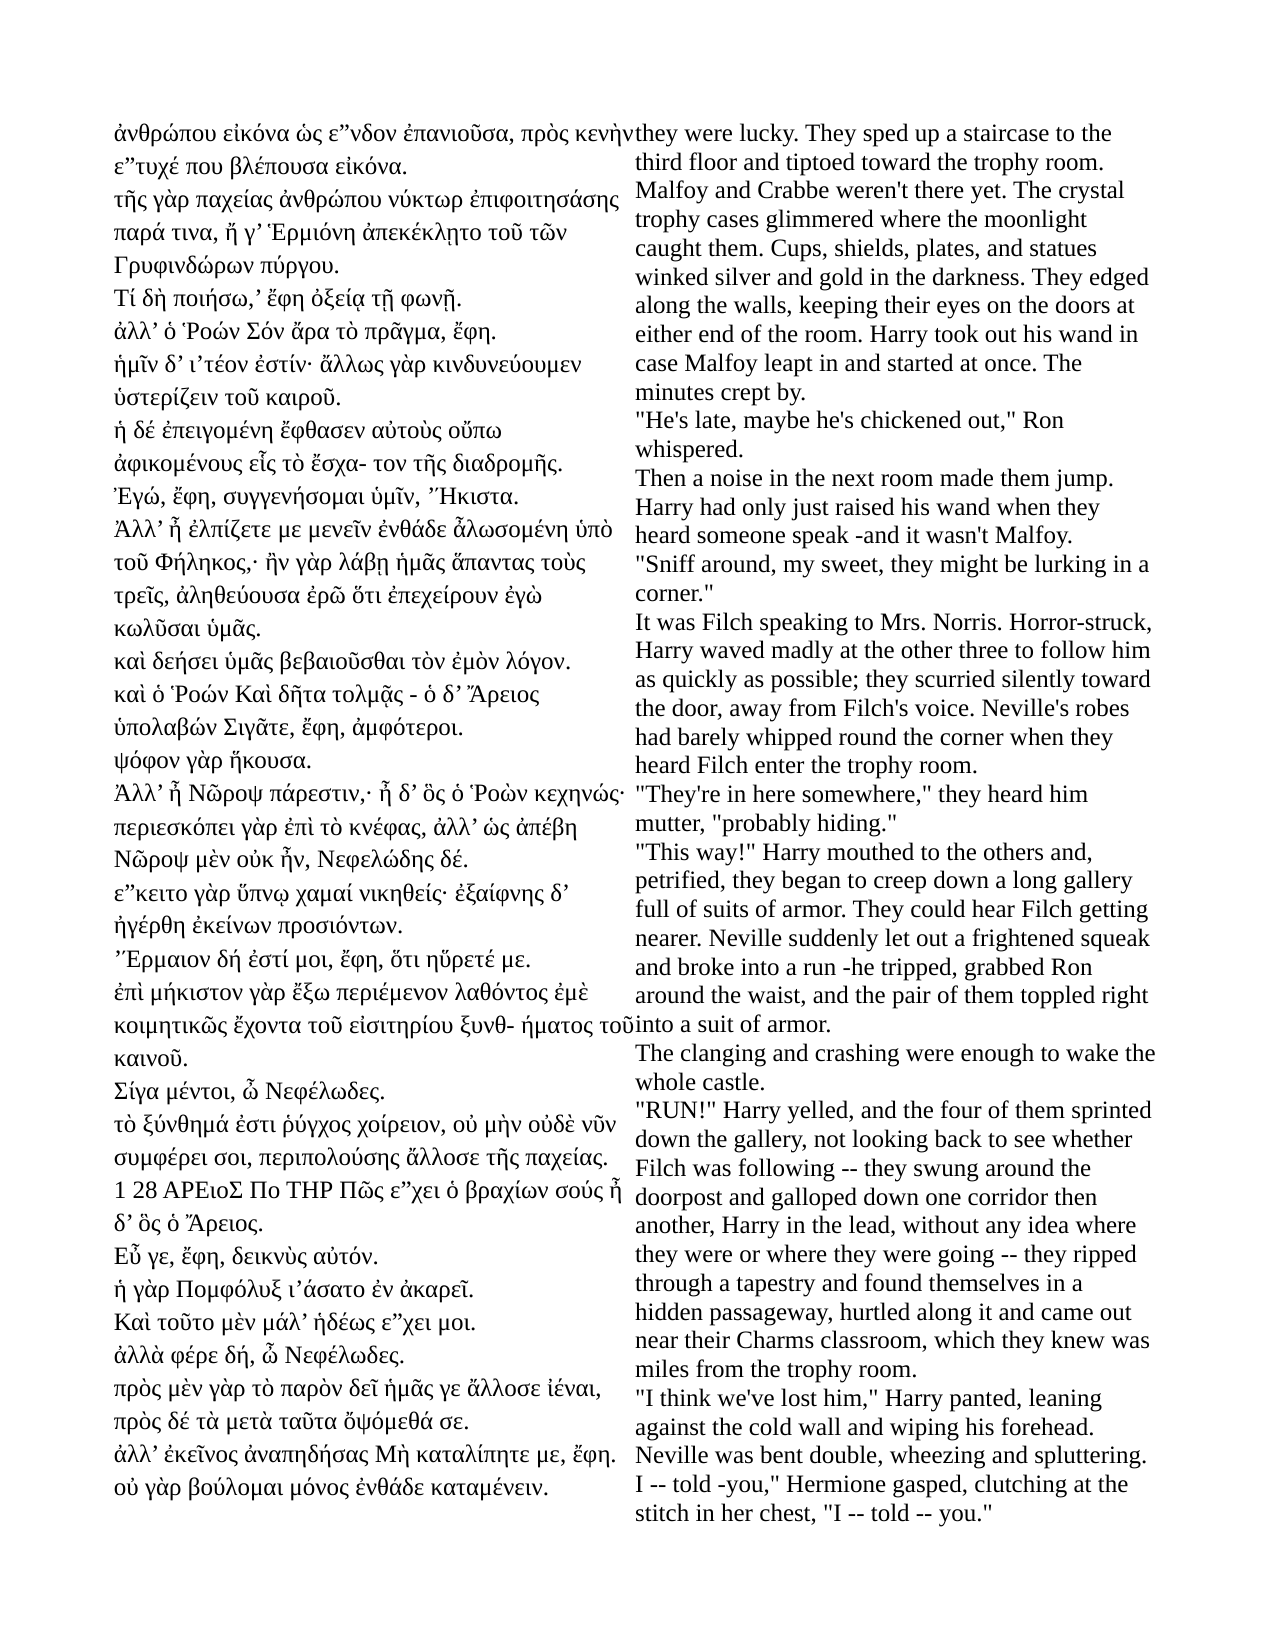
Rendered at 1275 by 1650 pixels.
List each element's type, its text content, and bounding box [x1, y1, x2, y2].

table_cell they were lucky. They sped up a staircase to the third floor and tiptoed toward the trophy room. Malfoy and Crabbe weren't there yet. The crystal trophy cases glimmered where the moonlight caught them. Cups, shields, plates, and statues winked silver and gold in the darkness. They edged along the walls, keeping their eyes on the doors at either end of the room. Harry took out his wand in case Malfoy leapt in and started at once. The minutes crept by. "He's late, maybe he's chickened out," Ron whispered. Then a noise in the next room made them jump. Harry had only just raised his wand when they heard someone speak -and it wasn't Malfoy. "Sniff around, my sweet, they might be lurking in a corner." It was Filch speaking to Mrs. Norris. Horror-struck, Harry waved madly at the other three to follow him as quickly as possible; they scurried silently toward the door, away from Filch's voice. Neville's robes had barely whipped round the corner when they heard Filch enter the trophy room. "They're in here somewhere," they heard him mutter, "probably hiding." "This way!" Harry mouthed to the others and, petrified, they began to creep down a long gallery full of suits of armor. They could hear Filch getting nearer. Neville suddenly let out a frightened squeak and broke into a run -he tripped, grabbed Ron around the waist, and the pair of them toppled right into a suit of armor. The clanging and crashing were enough to wake the whole castle. "RUN!" Harry yelled, and the four of them sprinted down the gallery, not looking back to see whether Filch was following -- they swung around the doorpost and galloped down one corridor then another, Harry in the lead, without any idea where they were or where they were going -- they ripped through a tapestry and found themselves in a hidden passageway, hurtled along it and came out near their Charms classroom, which they knew was miles from the trophy room. "I think we've lost him," Harry panted, leaning against the cold wall and wiping his forehead. Neville was bent double, wheezing and spluttering. I -- told -you," Hermione gasped, clutching at the stitch in her chest, "I -- told -- you." [635, 118, 1157, 1527]
table_cell ἀνθρώπου εἰκόνα ὡς ε”νδον ἐπανιοῦσα, πρὸς κενὴν ε”τυχέ που βλέπουσα εἰκόνα. τῆς γὰρ παχείας ἀνθρώπου νύκτωρ ἐπιφοιτησάσης παρά τινα, ἤ γ’ Ἑρμιόνη ἀπεκέκλῃτο τοῦ τῶν Γρυφινδώρων πύργου. Τί δὴ ποιήσω,’ ἔφη ὀξείᾳ τῇ φωνῇ. ἀλλ’ ὁ Ῥοών Σόν ἄρα τὸ πρᾶγμα, ἔφη. ἡμῖν δ’ ι’τέον ἐστίν· ἄλλως γὰρ κινδυνεύουμεν ὑστερίζειν τοῦ καιροῦ. ἡ δέ ἐπειγομένη ἔφθασεν αὐτοὺς οὔπω ἀφικομένους εἷς τὸ ἔσχα- τον τῆς διαδρομῆς. Ἐγώ, ἔφη, συγγενήσομαι ὑμῖν, ’Ήκιστα. Ἀλλ’ ἦ ἐλπίζετε με μενεῖν ἐνθάδε ἆλωσομένη ὑπὸ τοῦ Φήληκος,· ἢν γὰρ λάβῃ ἡμᾶς ἅπαντας τοὺς τρεῖς, ἀληθεύουσα ἐρῶ ὅτι ἐπεχείρουν ἐγὼ κωλῦσαι ὑμᾶς. καὶ δεήσει ὑμᾶς βεβαιοῦσθαι τὸν ἐμὸν λόγον. καὶ ὁ Ῥοών Καὶ δῆτα τολμᾷς - ὁ δ’ Ἄρειος ὑπολαβών Σιγᾶτε, ἔφη, ἀμφότεροι. ψόφον γὰρ ἥκουσα. Ἀλλ’ ἦ Νῶροψ πάρεστιν,· ἦ δ’ ὃς ὁ Ῥοὼν κεχηνώς· περιεσκόπει γὰρ ἐπὶ τὸ κνέφας, ἀλλ’ ὡς ἀπέβη Νῶροψ μὲν οὐκ ἦν, Νεφελώδης δέ. ε”κειτο γὰρ ὕπνῳ χαμαί νικηθείς· ἐξαίφνης δ’ ἠγέρθη ἐκείνων προσιόντων. ’Έρμαιον δή ἐστί μοι, ἔφη, ὅτι ηὕρετέ με. ἐπὶ μήκιστον γὰρ ἔξω περιέμενον λαθόντος ἐμὲ κοιμητικῶς ἔχοντα τοῦ εἰσιτηρίου ξυνθ- ήματος τοῦ καινοῦ. Σίγα μέντοι, ὦ Νεφέλωδες. τὸ ξύνθημά ἐστι ῥύγχος χοίρειον, οὐ μὴν οὐδὲ νῦν συμφέρει σοι, περιπολούσης ἄλλοσε τῆς παχείας. 1 28 ΑΡΕιοΣ Πο ΤΗΡ Πῶς ε”χει ὁ βραχίων σούς ἦ δ’ ὃς ὁ Ἄρειος. Εὖ γε, ἔφη, δεικνὺς αὐτόν. ἡ γὰρ Πομφόλυξ ι’άσατο ἐν ἀκαρεῖ. Καὶ τοῦτο μὲν μάλ’ ἡδέως ε”χει μοι. ἀλλὰ φέρε δή, ὦ Νεφέλωδες. πρὸς μὲν γὰρ τὸ παρὸν δεῖ ἡμᾶς γε ἄλλοσε ἰέναι, πρὸς δέ τὰ μετὰ ταῦτα ὄψόμεθά σε. ἀλλ’ ἐκεῖνος ἀναπηδήσας Μὴ καταλίπητε με, ἔφη. οὐ γὰρ βούλομαι μόνος ἐνθάδε καταμένειν. [114, 118, 635, 1527]
